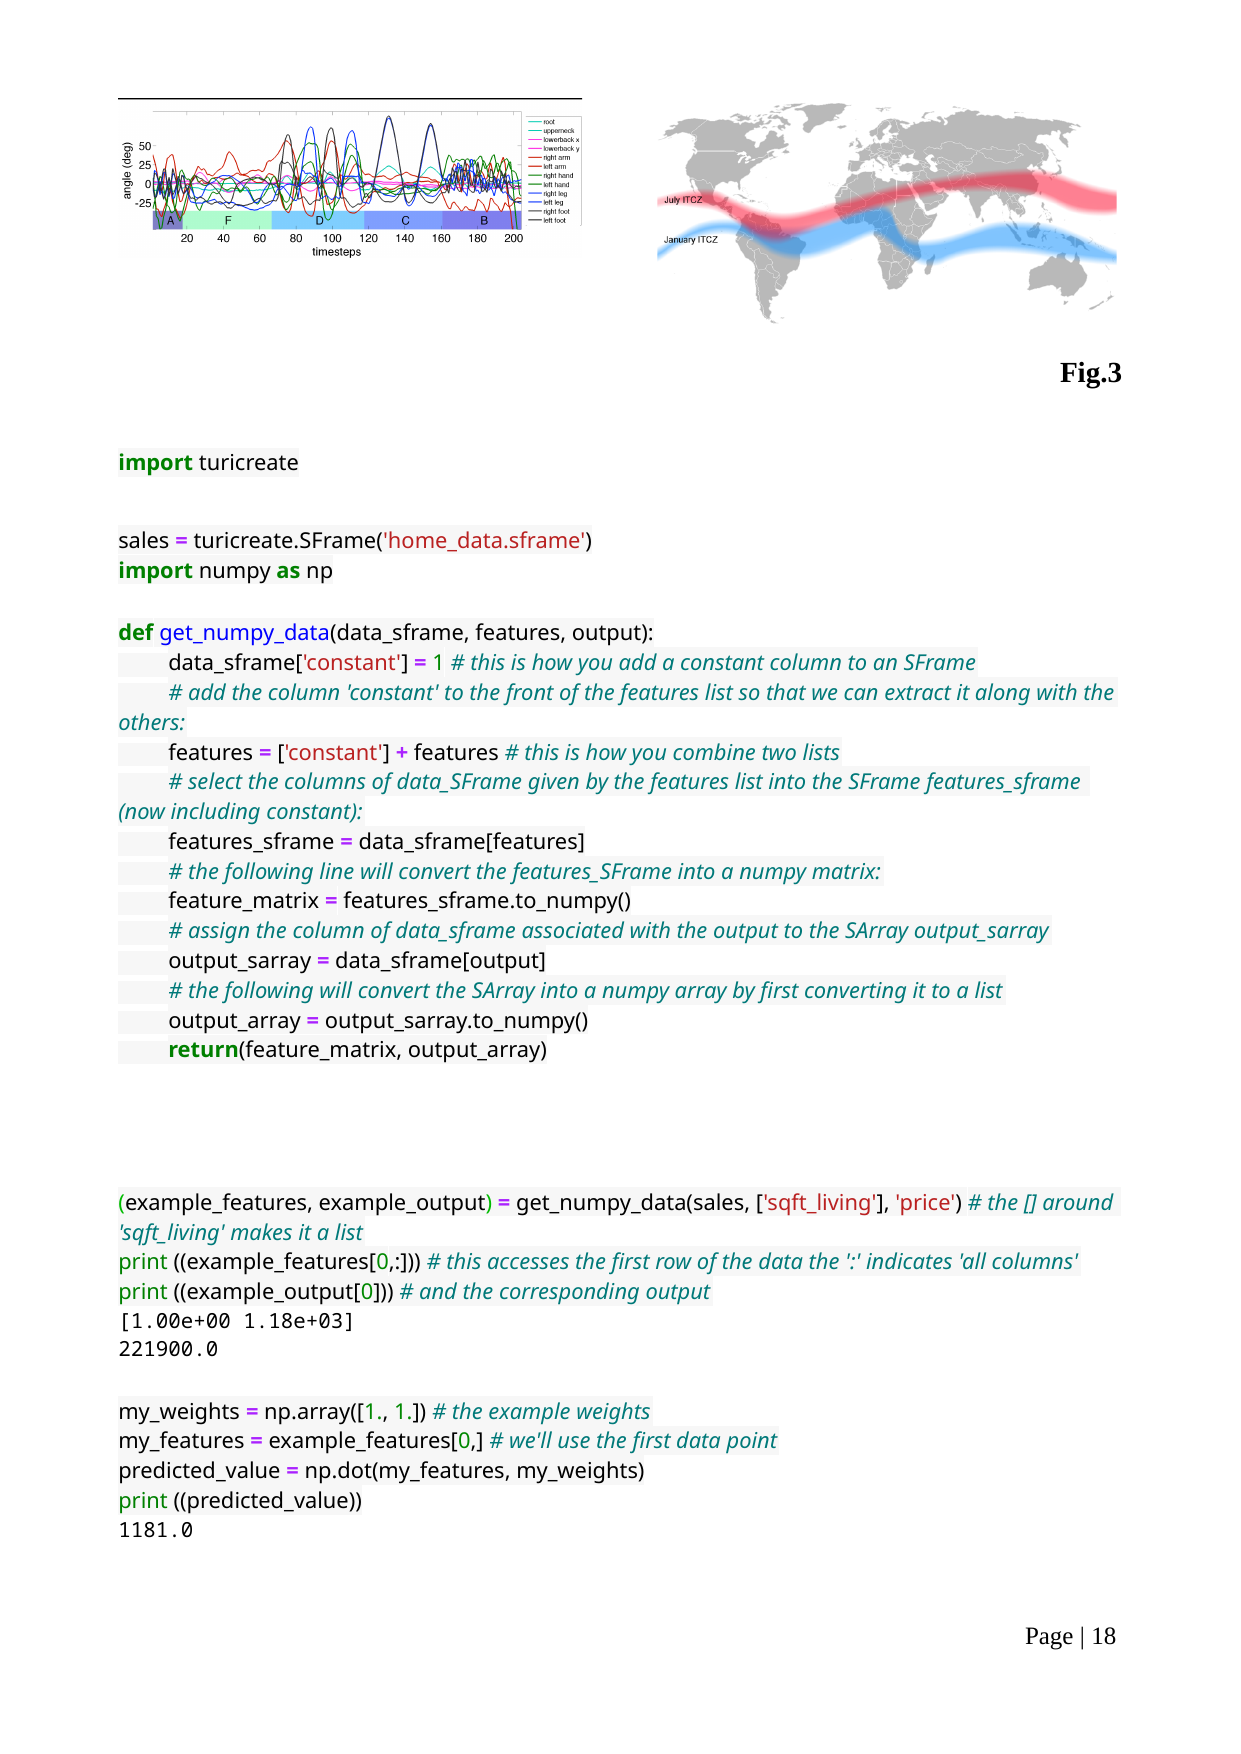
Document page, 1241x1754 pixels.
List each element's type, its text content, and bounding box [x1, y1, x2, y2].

text return(feature_matrix, output_array) [118, 1034, 1122, 1064]
text Fig.3 [118, 355, 1122, 389]
text print ((example_features[0,:])) # this accesses the first row of the data the ':' indicates 'all columns' [118, 1246, 1122, 1276]
text print ((example_output[0])) # and the corresponding output [118, 1276, 1122, 1306]
text import turicreate [118, 447, 1122, 477]
text # the following line will convert the features_SFrame into a numpy matrix: [118, 856, 1122, 886]
text import numpy as np [118, 554, 1122, 584]
text output_sarray = data_sframe[output] [118, 945, 1122, 975]
text data_sframe['constant'] = 1 # this is how you add a constant column to an SFrame [118, 647, 1122, 677]
text # assign the column of data_sframe associated with the output to the SArray output_sarray [118, 915, 1122, 945]
text 221900.0 [118, 1334, 1122, 1363]
text sales = turicreate.SFrame('home_data.sframe') [118, 525, 1122, 554]
text # the following will convert the SArray into a numpy array by first converting it to a list [118, 975, 1122, 1005]
text # add the column 'constant' to the front of the features list so that we can extract it along with the others: [118, 677, 1122, 737]
text [1.00e+00 1.18e+03] [118, 1306, 1122, 1334]
text output_array = output_sarray.to_numpy() [118, 1005, 1122, 1034]
text # select the columns of data_SFrame given by the features list into the SFrame features_sframe (now including constant): [118, 766, 1122, 826]
text my_weights = np.array([1., 1.]) # the example weights [118, 1396, 1122, 1426]
text (example_features, example_output) = get_numpy_data(sales, ['sqft_living'], 'price') # the [] around 'sqft_living' makes it a list [118, 1187, 1122, 1246]
text print ((predicted_value)) [118, 1485, 1122, 1515]
text feature_matrix = features_sframe.to_numpy() [118, 886, 1122, 915]
text features = ['constant'] + features # this is how you combine two lists [118, 737, 1122, 766]
text predicted_value = np.dot(my_features, my_weights) [118, 1455, 1122, 1485]
text features_sframe = data_sframe[features] [118, 826, 1122, 856]
text my_features = example_features[0,] # we'll use the first data point [118, 1426, 1122, 1455]
text 1181.0 [118, 1515, 1122, 1543]
text def get_numpy_data(data_sframe, features, output): [118, 617, 1122, 647]
